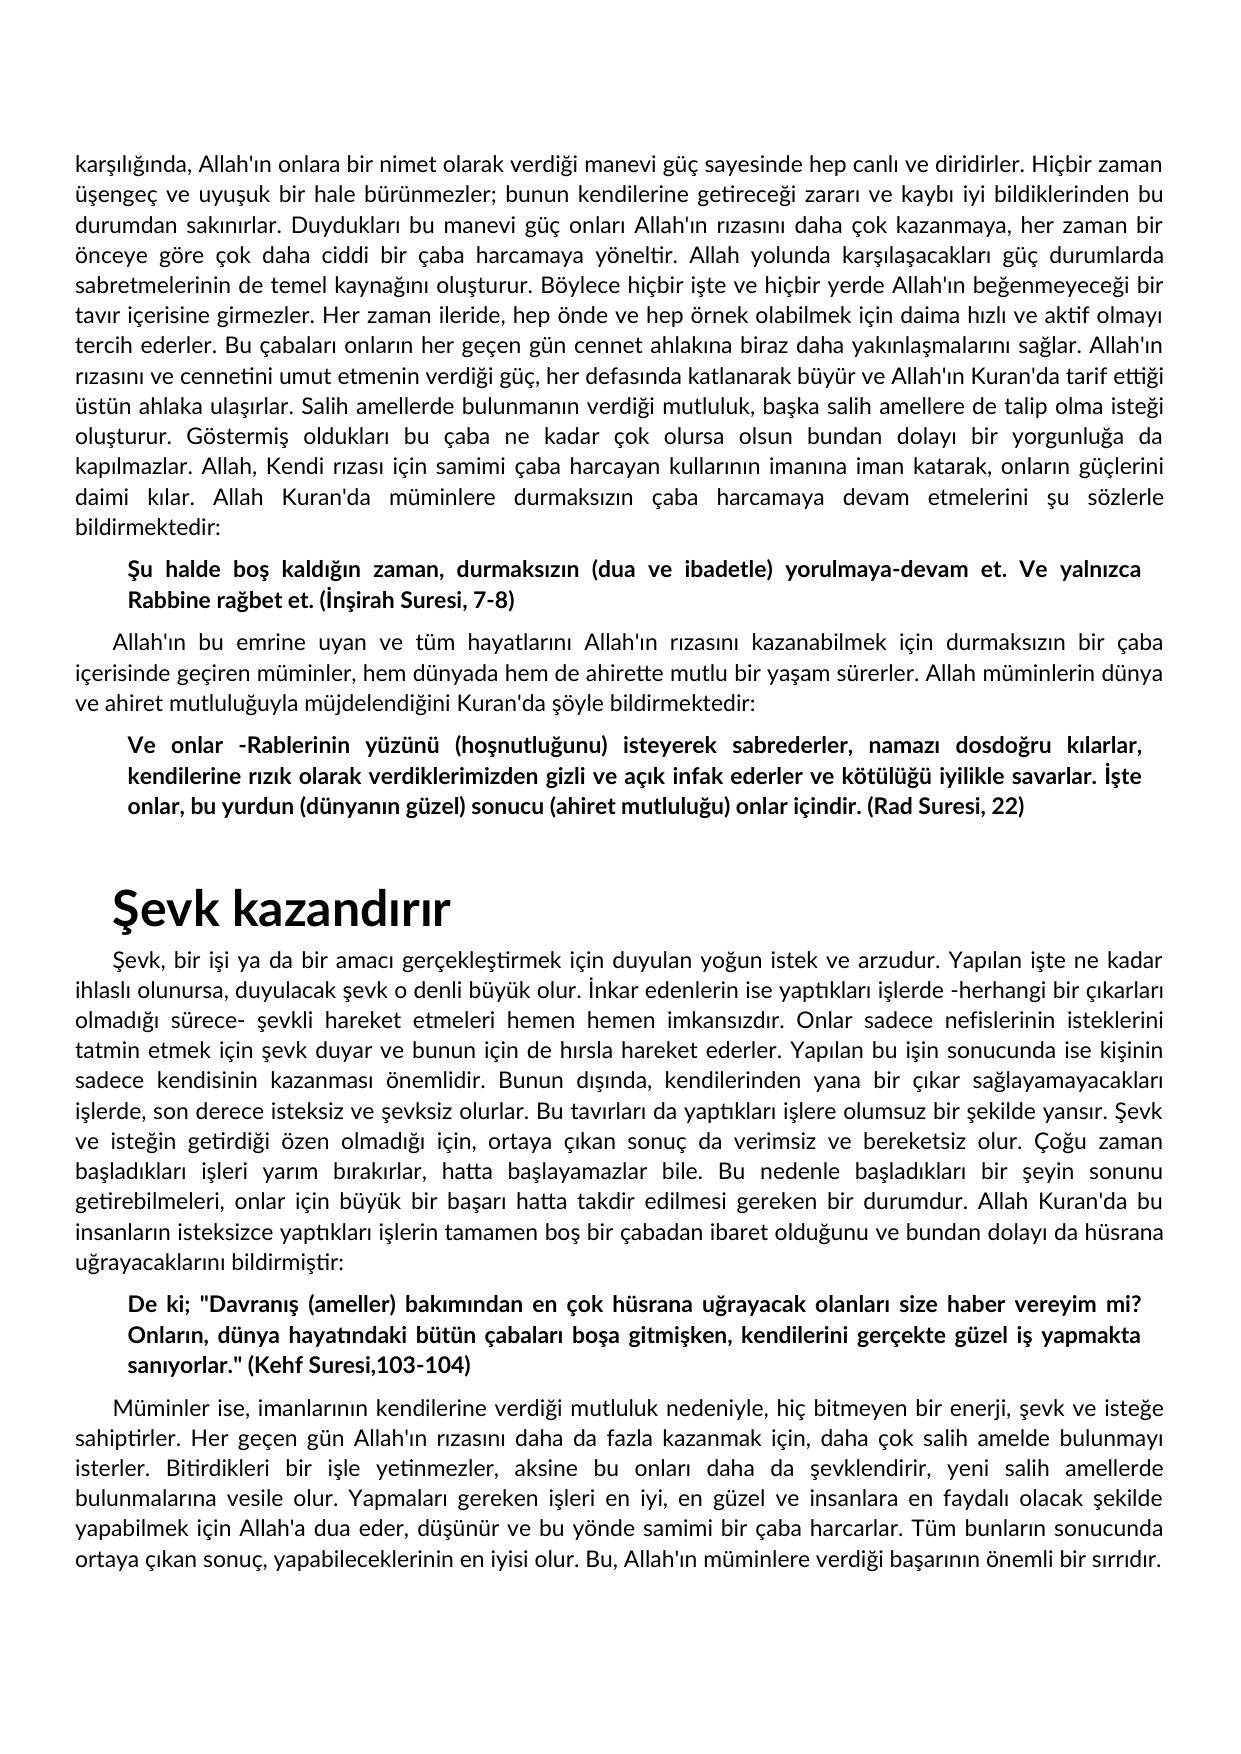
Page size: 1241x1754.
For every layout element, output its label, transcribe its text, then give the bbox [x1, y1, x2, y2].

text Ve onlar -Rablerinin yüzünü (hoşnutluğunu) isteyerek sabrederler, namazı dosdoğru kılarlar, kendilerine rızık olarak verdiklerimizden gizli ve açık infak ederler ve kötülüğü iyilikle savarlar. İşte onlar, bu yurdun (dünyanın güzel) sonucu (ahiret mutluluğu) onlar içindir. (Rad Suresi, 22) [127, 731, 1143, 819]
text Allah'ın bu emrine uyan ve tüm hayatlarını Allah'ın rızasını kazanabilmek için durmaksızın bir çaba içerisinde geçiren müminler, hem dünyada hem de ahirette mutlu bir yaşam sürerler. Allah müminlerin dünya ve ahiret mutluluğuyla müjdelendiğini Kuran'da şöyle bildirmektedir: [75, 628, 1165, 716]
subtitle Şevk kazandırır [112, 877, 1165, 937]
text karşılığında, Allah'ın onlara bir nimet olarak verdiği manevi güç sayesinde hep canlı ve diridirler. Hiçbir zaman üşengeç ve uyuşuk bir hale bürünmezler; bunun kendilerine getireceği zararı ve kaybı iyi bildiklerinden bu durumdan sakınırlar. Duydukları bu manevi güç onları Allah'ın rızasını daha çok kazanmaya, her zaman bir önceye göre çok daha ciddi bir çaba harcamaya yöneltir. Allah yolunda karşılaşacakları güç durumlarda sabretmelerinin de temel kaynağını oluşturur. Böylece hiçbir işte ve hiçbir yerde Allah'ın beğenmeyeceği bir tavır içerisine girmezler. Her zaman ileride, hep önde ve hep örnek olabilmek için daima hızlı ve aktif olmayı tercih ederler. Bu çabaları onların her geçen gün cennet ahlakına biraz daha yakınlaşmalarını sağlar. Allah'ın rızasını ve cennetini umut etmenin verdiği güç, her defasında katlanarak büyür ve Allah'ın Kuran'da tarif ettiği üstün ahlaka ulaşırlar. Salih amellerde bulunmanın verdiği mutluluk, başka salih amellere de talip olma isteği oluşturur. Göstermiş oldukları bu çaba ne kadar çok olursa olsun bundan dolayı bir yorgunluğa da kapılmazlar. Allah, Kendi rızası için samimi çaba harcayan kullarının imanına iman katarak, onların güçlerini daimi kılar. Allah Kuran'da müminlere durmaksızın çaba harcamaya devam etmelerini şu sözlerle bildirmektedir: [75, 150, 1165, 540]
text Müminler ise, imanlarının kendilerine verdiği mutluluk nedeniyle, hiç bitmeyen bir enerji, şevk ve isteğe sahiptirler. Her geçen gün Allah'ın rızasını daha da fazla kazanmak için, daha çok salih amelde bulunmayı isterler. Bitirdikleri bir işle yetinmezler, aksine bu onları daha da şevklendirir, yeni salih amellerde bulunmalarına vesile olur. Yapmaları gereken işleri en iyi, en güzel ve insanlara en faydalı olacak şekilde yapabilmek için Allah'a dua eder, düşünür ve bu yönde samimi bir çaba harcarlar. Tüm bunların sonucunda ortaya çıkan sonuç, yapabileceklerinin en iyisi olur. Bu, Allah'ın müminlere verdiği başarının önemli bir sırrıdır. [75, 1393, 1165, 1572]
text De ki; "Davranış (ameller) bakımından en çok hüsrana uğrayacak olanları size haber vereyim mi? Onların, dünya hayatındaki bütün çabaları boşa gitmişken, kendilerini gerçekte güzel iş yapmakta sanıyorlar." (Kehf Suresi,103-104) [127, 1290, 1143, 1378]
text Şu halde boş kaldığın zaman, durmaksızın (dua ve ibadetle) yorulmaya-devam et. Ve yalnızca Rabbine rağbet et. (İnşirah Suresi, 7-8) [127, 555, 1143, 613]
text Şevk, bir işi ya da bir amacı gerçekleştirmek için duyulan yoğun istek ve arzudur. Yapılan işte ne kadar ihlaslı olunursa, duyulacak şevk o denli büyük olur. İnkar edenlerin ise yaptıkları işlerde -herhangi bir çıkarları olmadığı sürece- şevkli hareket etmeleri hemen hemen imkansızdır. Onlar sadece nefislerinin isteklerini tatmin etmek için şevk duyar ve bunun için de hırsla hareket ederler. Yapılan bu işin sonucunda ise kişinin sadece kendisinin kazanması önemlidir. Bunun dışında, kendilerinden yana bir çıkar sağlayamayacakları işlerde, son derece isteksiz ve şevksiz olurlar. Bu tavırları da yaptıkları işlere olumsuz bir şekilde yansır. Şevk ve isteğin getirdiği özen olmadığı için, ortaya çıkan sonuç da verimsiz ve bereketsiz olur. Çoğu zaman başladıkları işleri yarım bırakırlar, hatta başlayamazlar bile. Bu nedenle başladıkları bir şeyin sonunu getirebilmeleri, onlar için büyük bir başarı hatta takdir edilmesi gereken bir durumdur. Allah Kuran'da bu insanların isteksizce yaptıkları işlerin tamamen boş bir çabadan ibaret olduğunu ve bundan dolayı da hüsrana uğrayacaklarını bildirmiştir: [75, 945, 1165, 1275]
